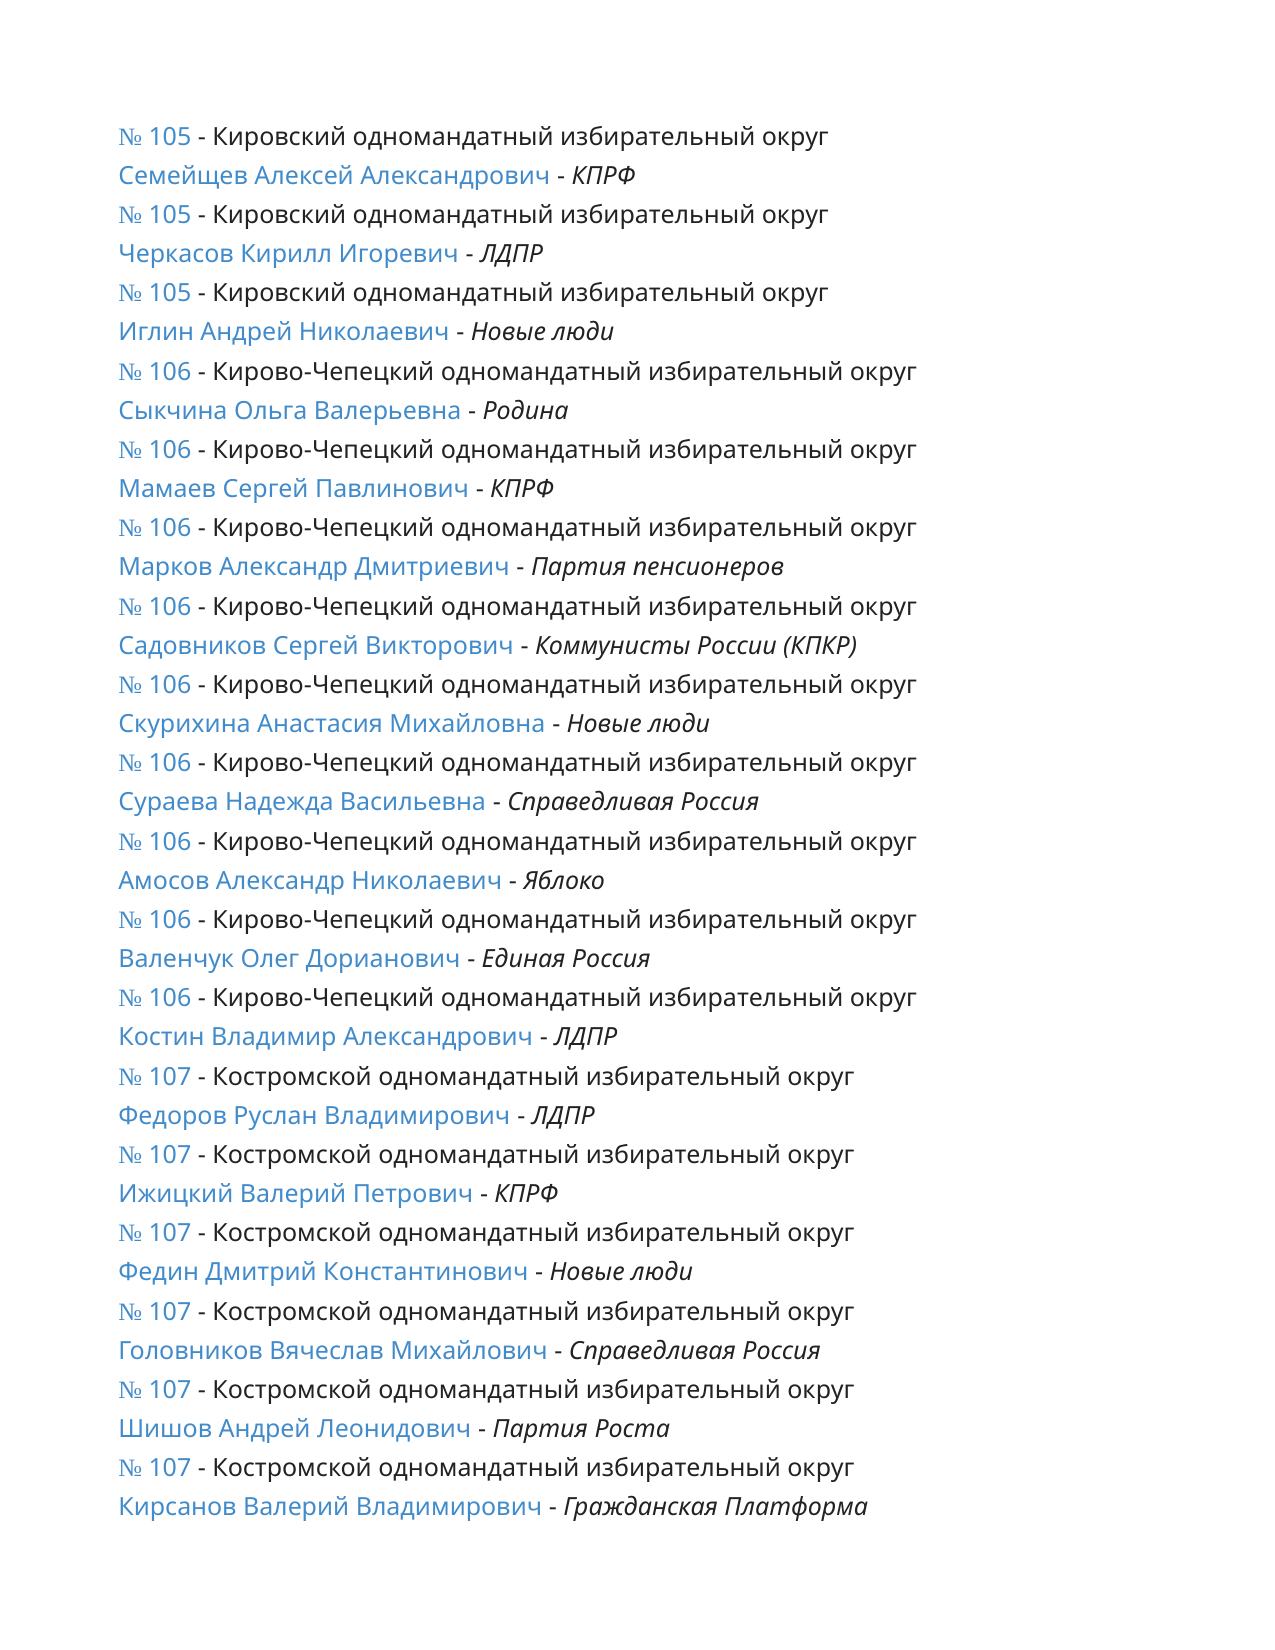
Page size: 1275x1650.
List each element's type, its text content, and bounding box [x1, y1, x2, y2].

text № 106 - Кирово-Чепецкий одномандатный избирательный округ [118, 745, 1157, 779]
text Мамаев Сергей Павлинович - КПРФ [118, 471, 1157, 505]
text Кирсанов Валерий Владимирович - Гражданская Платформа [118, 1489, 1157, 1523]
text № 107 - Костромской одномандатный избирательный округ [118, 1136, 1157, 1171]
text № 106 - Кирово-Чепецкий одномандатный избирательный округ [118, 588, 1157, 622]
text № 106 - Кирово-Чепецкий одномандатный избирательный округ [118, 431, 1157, 466]
text № 107 - Костромской одномандатный избирательный округ [118, 1450, 1157, 1484]
text Костин Владимир Александрович - ЛДПР [118, 1019, 1157, 1053]
text № 106 - Кирово-Чепецкий одномандатный избирательный округ [118, 510, 1157, 544]
text № 107 - Костромской одномандатный избирательный округ [118, 1293, 1157, 1327]
text № 106 - Кирово-Чепецкий одномандатный избирательный округ [118, 901, 1157, 936]
text Черкасов Кирилл Игоревич - ЛДПР [118, 236, 1157, 270]
text № 107 - Костромской одномандатный избирательный округ [118, 1058, 1157, 1092]
text Семейщев Алексей Александрович - КПРФ [118, 157, 1157, 191]
text № 106 - Кирово-Чепецкий одномандатный избирательный округ [118, 823, 1157, 857]
text Головников Вячеслав Михайлович - Справедливая Россия [118, 1332, 1157, 1366]
text № 106 - Кирово-Чепецкий одномандатный избирательный округ [118, 666, 1157, 701]
text № 106 - Кирово-Чепецкий одномандатный избирательный округ [118, 353, 1157, 387]
text № 107 - Костромской одномандатный избирательный округ [118, 1215, 1157, 1249]
text Сураева Надежда Васильевна - Справедливая Россия [118, 784, 1157, 818]
text Садовников Сергей Викторович - Коммунисты России (КПКР) [118, 627, 1157, 661]
text № 105 - Кировский одномандатный избирательный округ [118, 118, 1157, 152]
text № 107 - Костромской одномандатный избирательный округ [118, 1371, 1157, 1406]
text Валенчук Олег Дорианович - Единая Россия [118, 941, 1157, 975]
text Ижицкий Валерий Петрович - КПРФ [118, 1176, 1157, 1210]
text Марков Александр Дмитриевич - Партия пенсионеров [118, 549, 1157, 583]
text Скурихина Анастасия Михайловна - Новые люди [118, 706, 1157, 740]
text № 105 - Кировский одномандатный избирательный округ [118, 275, 1157, 309]
text Иглин Андрей Николаевич - Новые люди [118, 314, 1157, 348]
text № 105 - Кировский одномандатный избирательный округ [118, 196, 1157, 231]
text Федоров Руслан Владимирович - ЛДПР [118, 1097, 1157, 1131]
text Федин Дмитрий Константинович - Новые люди [118, 1254, 1157, 1288]
text Амосов Александр Николаевич - Яблоко [118, 862, 1157, 896]
text Шишов Андрей Леонидович - Партия Роста [118, 1411, 1157, 1445]
text Сыкчина Ольга Валерьевна - Родина [118, 392, 1157, 426]
text № 106 - Кирово-Чепецкий одномандатный избирательный округ [118, 980, 1157, 1014]
